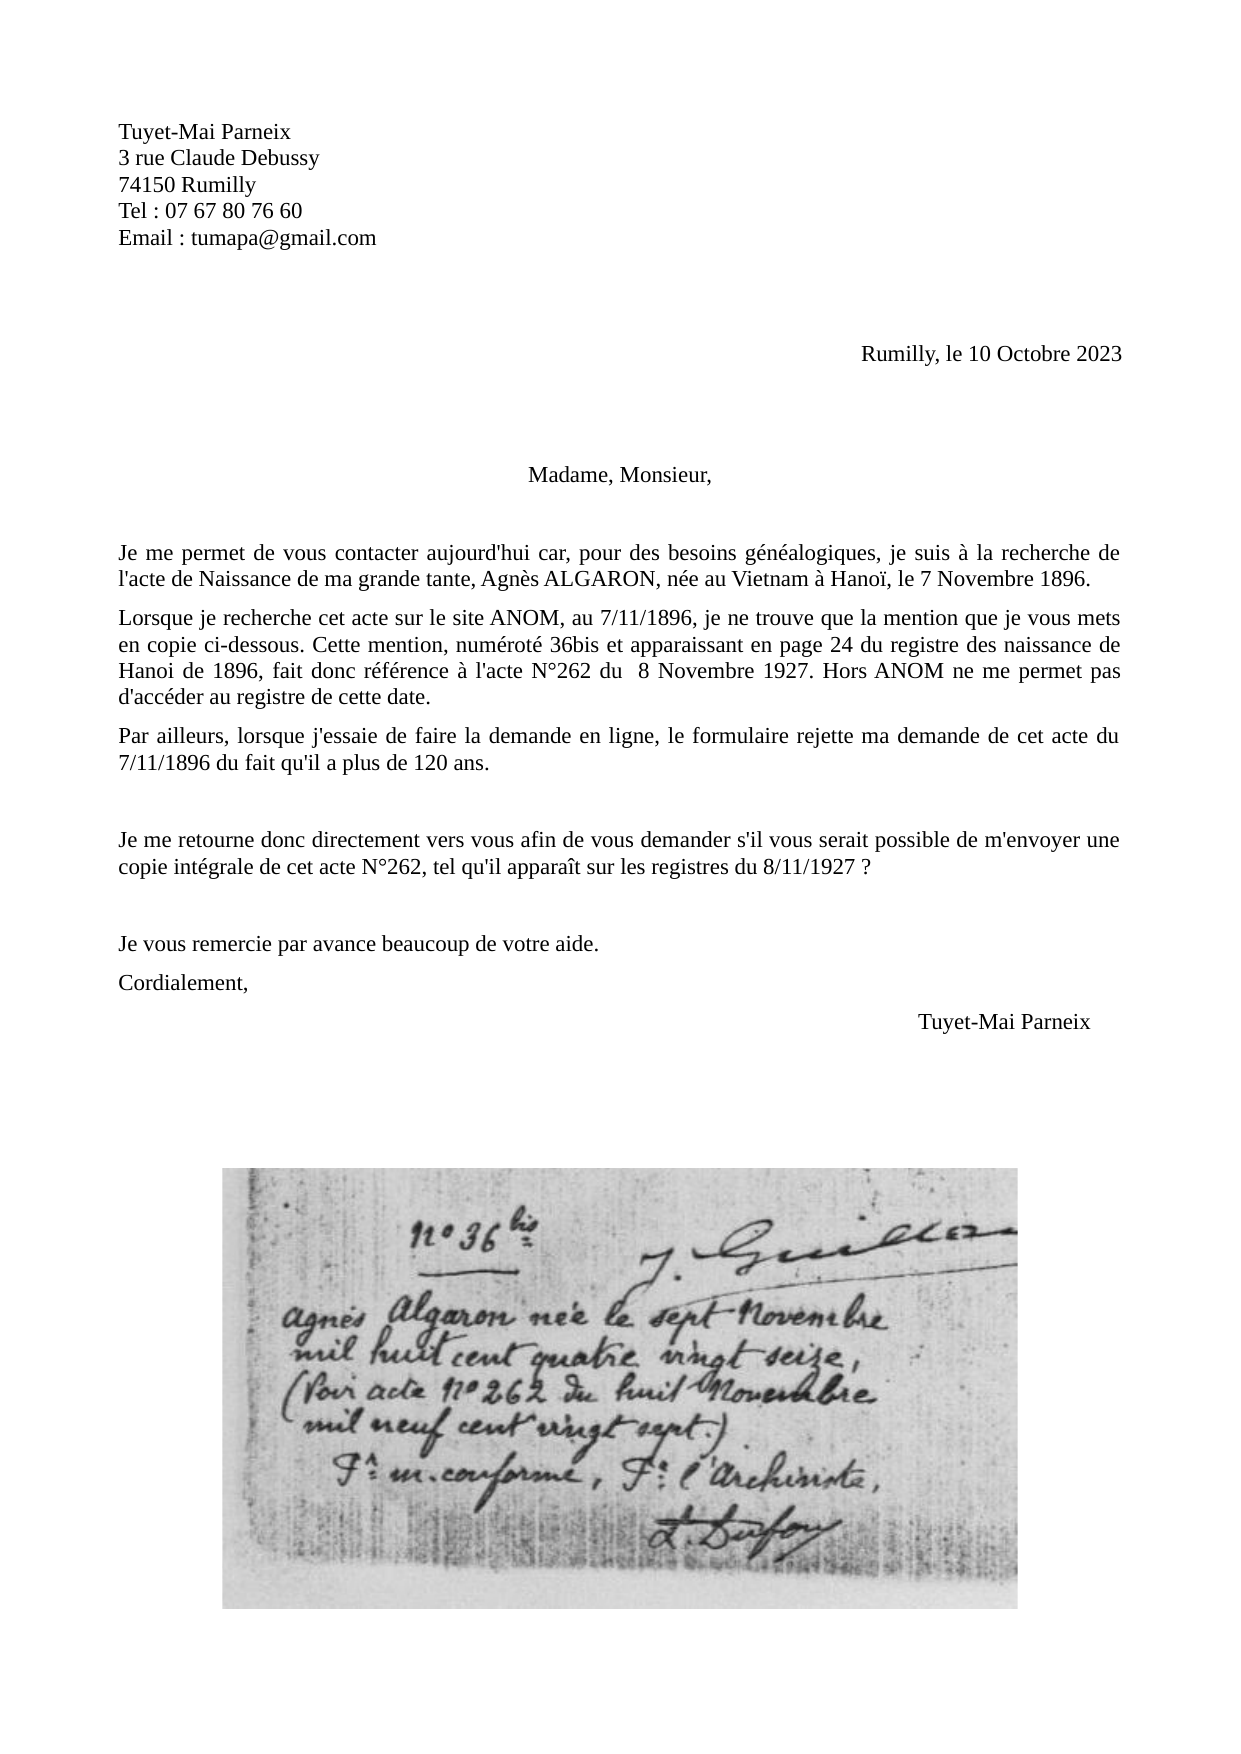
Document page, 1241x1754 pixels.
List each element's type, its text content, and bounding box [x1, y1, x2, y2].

text Madame, Monsieur, [118, 461, 1122, 488]
text Rumilly, le 10 Octobre 2023 [118, 340, 1122, 366]
text Je vous remercie par avance beaucoup de votre aide. [118, 930, 1122, 957]
text Par ailleurs, lorsque j'essaie de faire la demande en ligne, le formulaire rejette ma demande de cet acte du 7/11/1896 du fait qu'il a plus de 120 ans. [118, 722, 1122, 775]
text Lorsque je recherche cet acte sur le site ANOM, au 7/11/1896, je ne trouve que la mention que je vous mets en copie ci-dessous. Cette mention, numéroté 36bis et apparaissant en page 24 du registre des naissance de Hanoi de 1896, fait donc référence à l'acte N°262 du 8 Novembre 1927. Hors ANOM ne me permet pas d'accéder au registre de cette date. [118, 604, 1122, 710]
text Tuyet-Mai Parneix 3 rue Claude Debussy 74150 Rumilly Tel : 07 67 80 76 60 Email : tumapa@gmail.com [118, 118, 1122, 250]
text Je me permet de vous contacter aujourd'hui car, pour des besoins généalogiques, je suis à la recherche de l'acte de Naissance de ma grande tante, Agnès ALGARON, née au Vietnam à Hanoï, le 7 Novembre 1896. [118, 539, 1122, 592]
text Je me retourne donc directement vers vous afin de vous demander s'il vous serait possible de m'envoyer une copie intégrale de cet acte N°262, tel qu'il apparaît sur les registres du 8/11/1927 ? [118, 826, 1122, 879]
picture [222, 1168, 1018, 1609]
text Tuyet-Mai Parneix [118, 1008, 1122, 1034]
text Cordialement, [118, 969, 1122, 996]
